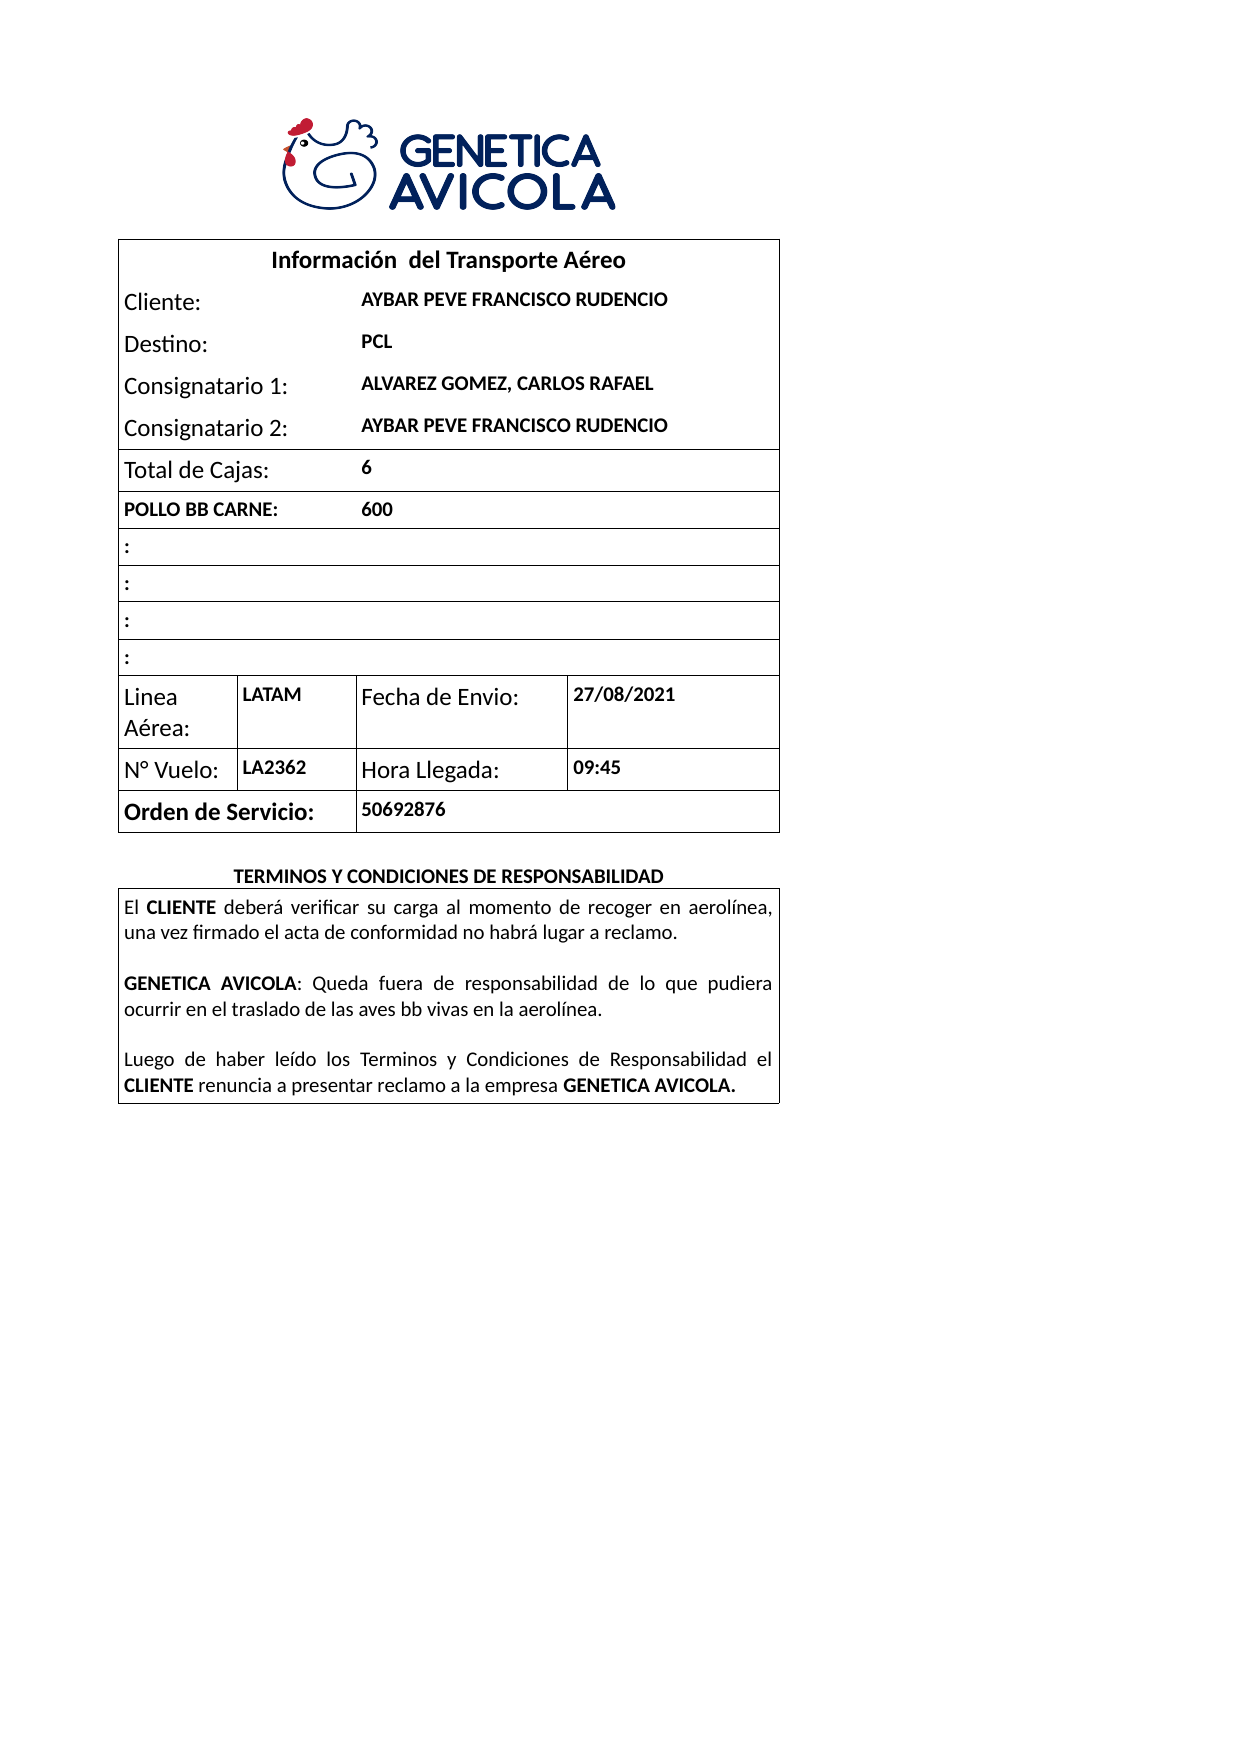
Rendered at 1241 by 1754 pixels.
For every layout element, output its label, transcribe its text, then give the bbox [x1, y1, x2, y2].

table_cell : [119, 602, 356, 638]
table_cell Linea Aérea: [119, 676, 237, 748]
table_cell 50692876 [357, 791, 779, 832]
table_cell Cliente: [119, 281, 356, 322]
table_header Información del Transporte Aéreo [119, 240, 779, 281]
table_cell [356, 640, 779, 675]
table_cell Total de Cajas: [119, 450, 356, 491]
table_cell ALVAREZ GOMEZ, CARLOS RAFAEL [356, 365, 779, 406]
picture [282, 118, 616, 210]
table_cell AYBAR PEVE FRANCISCO RUDENCIO [356, 406, 779, 448]
table_cell Hora Llegada: [357, 749, 567, 790]
table_cell LA2362 [238, 749, 356, 790]
table_cell : [119, 529, 356, 564]
table_cell N° Vuelo: [119, 749, 237, 790]
table_cell 09:45 [568, 749, 779, 790]
table_cell [356, 529, 779, 564]
table_cell El CLIENTE deberá verificar su carga al momento de recoger en aerolínea, una vez firmado el acta de conformidad no habrá lugar a reclamo. GENETICA AVICOLA: Queda fuera de responsabilidad de lo que pudiera ocurrir en el traslado de las aves bb vivas en la aerolínea. Luego de haber leído los Terminos y Condiciones de Responsabilidad el CLIENTE renuncia a presentar reclamo a la empresa GENETICA AVICOLA. [119, 889, 779, 1103]
table_cell 6 [356, 450, 779, 491]
table_cell 600 [356, 492, 779, 527]
table_cell POLLO BB CARNE: [119, 492, 356, 527]
table_cell : [119, 640, 356, 675]
table_cell [356, 602, 779, 638]
table_cell AYBAR PEVE FRANCISCO RUDENCIO [356, 281, 779, 322]
table_cell Fecha de Envio: [357, 676, 567, 748]
table_cell 27/08/2021 [568, 676, 779, 748]
table_cell Consignatario 1: [119, 365, 356, 406]
table_cell PCL [356, 323, 779, 364]
table_cell Orden de Servicio: [119, 791, 356, 832]
table_cell Consignatario 2: [119, 406, 356, 448]
table_cell : [119, 566, 356, 601]
table_cell Destino: [119, 323, 356, 364]
table_cell [356, 566, 779, 601]
table_cell TERMINOS Y CONDICIONES DE RESPONSABILIDAD [118, 833, 779, 888]
table_cell LATAM [238, 676, 356, 748]
